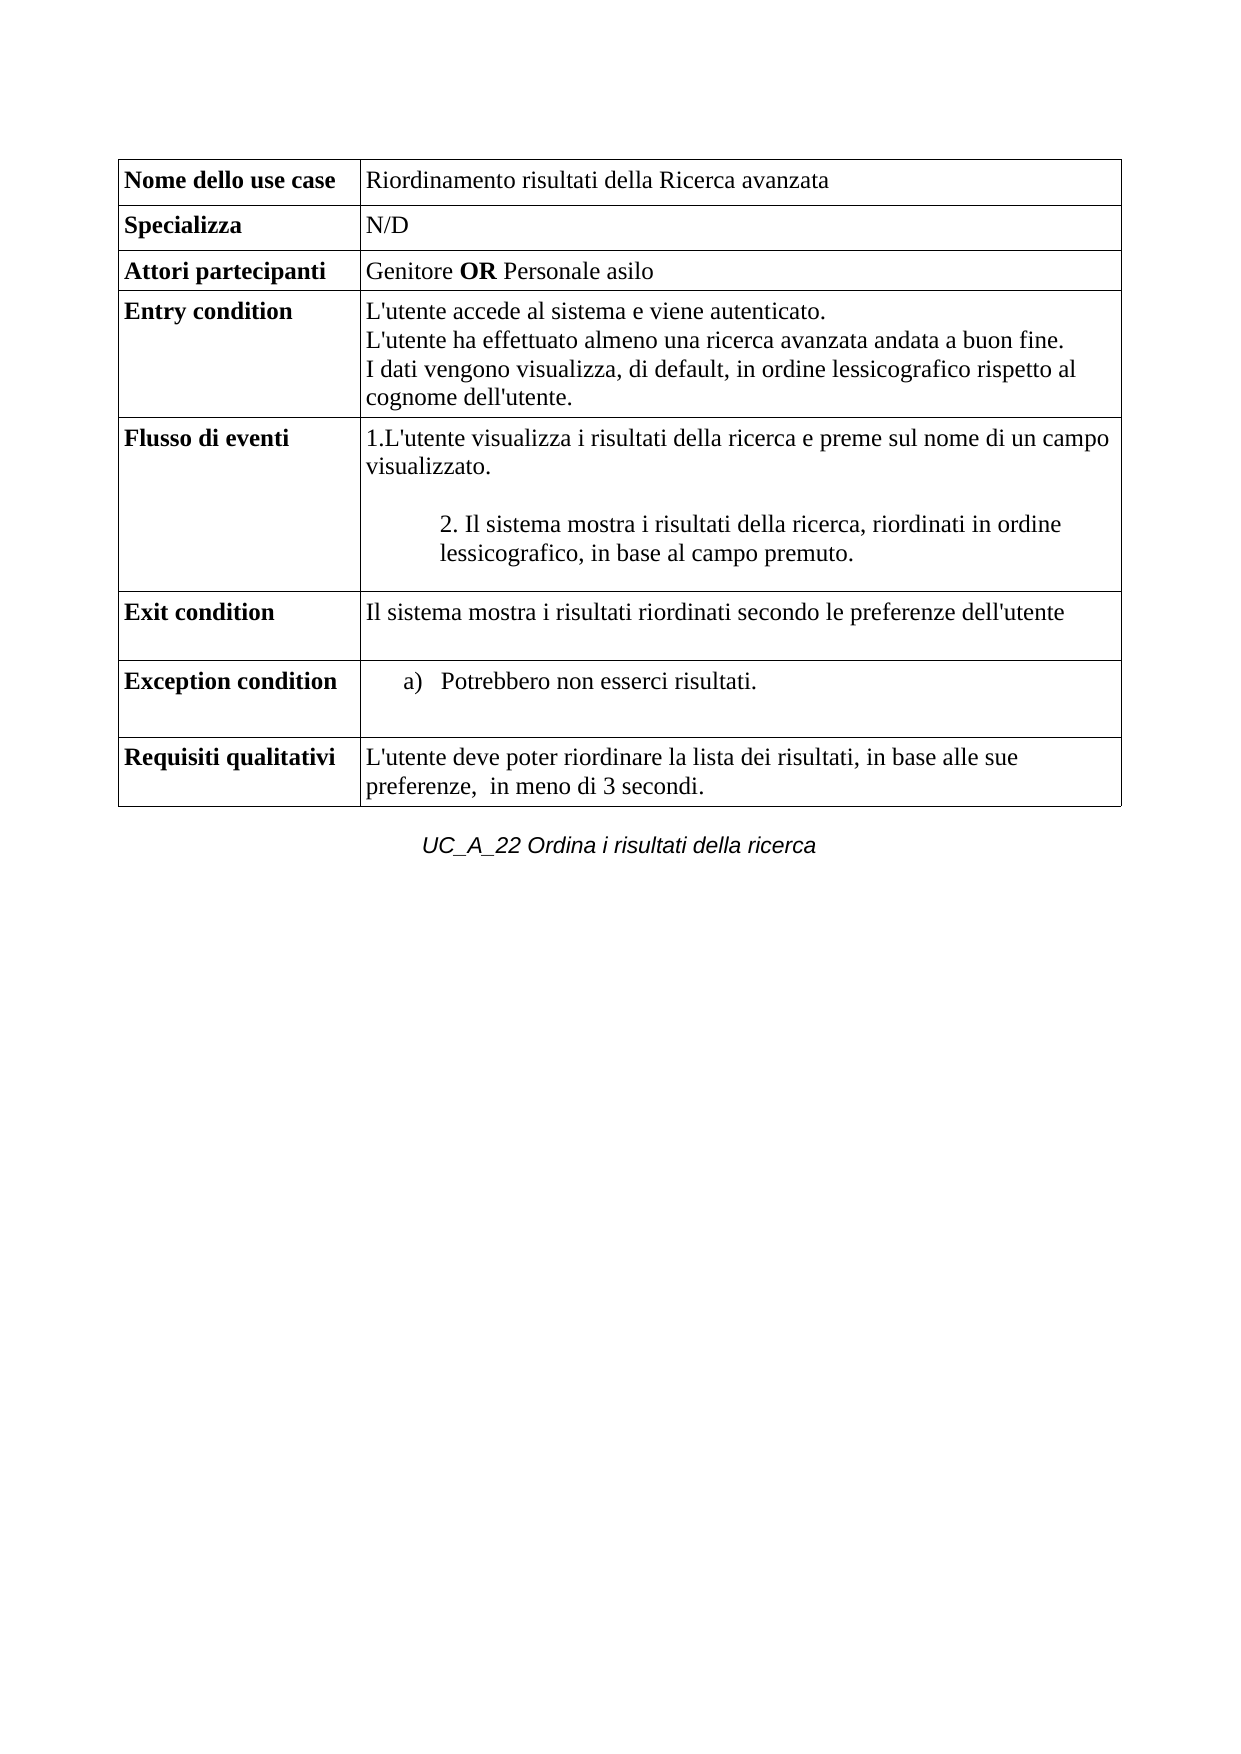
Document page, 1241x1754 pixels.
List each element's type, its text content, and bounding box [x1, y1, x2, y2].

table_cell L'utente accede al sistema e viene autenticato. L'utente ha effettuato almeno una ricerca avanzata andata a buon fine. I dati vengono visualizza, di default, in ordine lessicografico rispetto al cognome dell'utente. [361, 291, 1121, 417]
table_cell L'utente deve poter riordinare la lista dei risultati, in base alle sue preferenze, in meno di 3 secondi. [361, 738, 1121, 806]
table_cell Il sistema mostra i risultati riordinati secondo le preferenze dell'utente [361, 592, 1121, 660]
table_cell Entry condition [119, 291, 360, 417]
table_cell Genitore OR Personale asilo [361, 251, 1121, 290]
text UC_A_22 Ordina i risultati della ricerca [118, 832, 1122, 858]
table_cell Requisiti qualitativi [119, 738, 360, 806]
table_cell Flusso di eventi [119, 418, 360, 591]
table_cell 1.L'utente visualizza i risultati della ricerca e preme sul nome di un campo visualizzato. 2. Il sistema mostra i risultati della ricerca, riordinati in ordine lessicografico, in base al campo premuto. [361, 418, 1121, 591]
table_cell Potrebbero non esserci risultati. [361, 661, 1121, 737]
table_header Nome dello use case [119, 160, 360, 205]
table_cell Exception condition [119, 661, 360, 737]
table_cell Specializza [119, 206, 360, 250]
table_cell Exit condition [119, 592, 360, 660]
table_cell Attori partecipanti [119, 251, 360, 290]
table_header Riordinamento risultati della Ricerca avanzata [361, 160, 1121, 205]
table_cell N/D [361, 206, 1121, 250]
